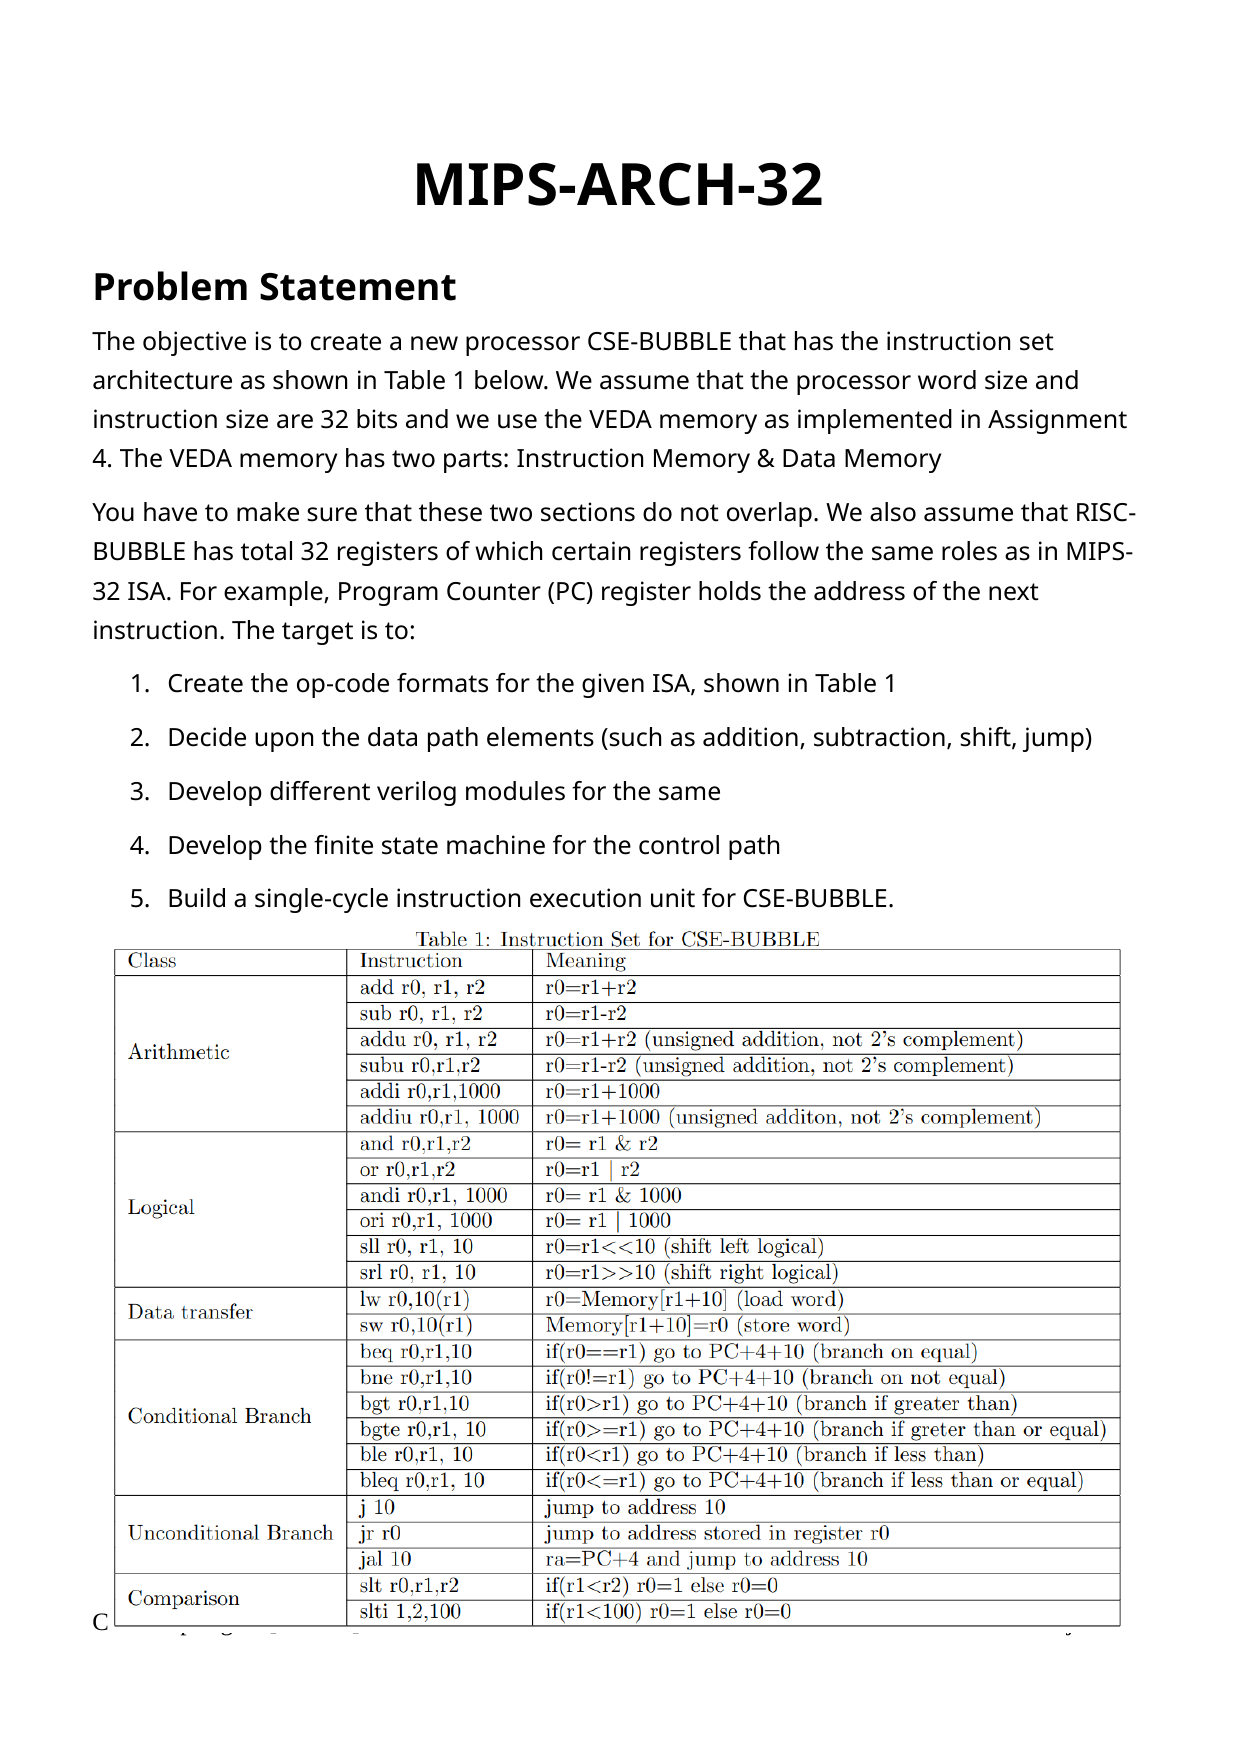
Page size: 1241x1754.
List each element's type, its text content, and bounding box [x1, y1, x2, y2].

title MIPS-ARCH-32 [92, 143, 1143, 223]
subtitle Problem Statement [92, 260, 1143, 311]
list Decide upon the data path elements (such as addition, subtraction, shift, jump) [129, 720, 1143, 754]
list Build a single-cycle instruction execution unit for CSE-BUBBLE. [129, 881, 1143, 915]
list Develop different verilog modules for the same [129, 774, 1143, 808]
list Create the op-code formats for the given ISA, shown in Table 1 [129, 666, 1143, 700]
picture [107, 924, 1128, 1633]
text You have to make sure that these two sections do not overlap. We also assume that RISC-BUBBLE has total 32 registers of which certain registers follow the same roles as in MIPS-32 ISA. For example, Program Counter (PC) register holds the address of the next instruction. The target is to: [92, 495, 1143, 646]
text The objective is to create a new processor CSE-BUBBLE that has the instruction set architecture as shown in Table 1 below. We assume that the processor word size and instruction size are 32 bits and we use the VEDA memory as implemented in Assignment 4. The VEDA memory has two parts: Instruction Memory & Data Memory [92, 324, 1143, 475]
list Develop the finite state machine for the control path [129, 827, 1143, 861]
